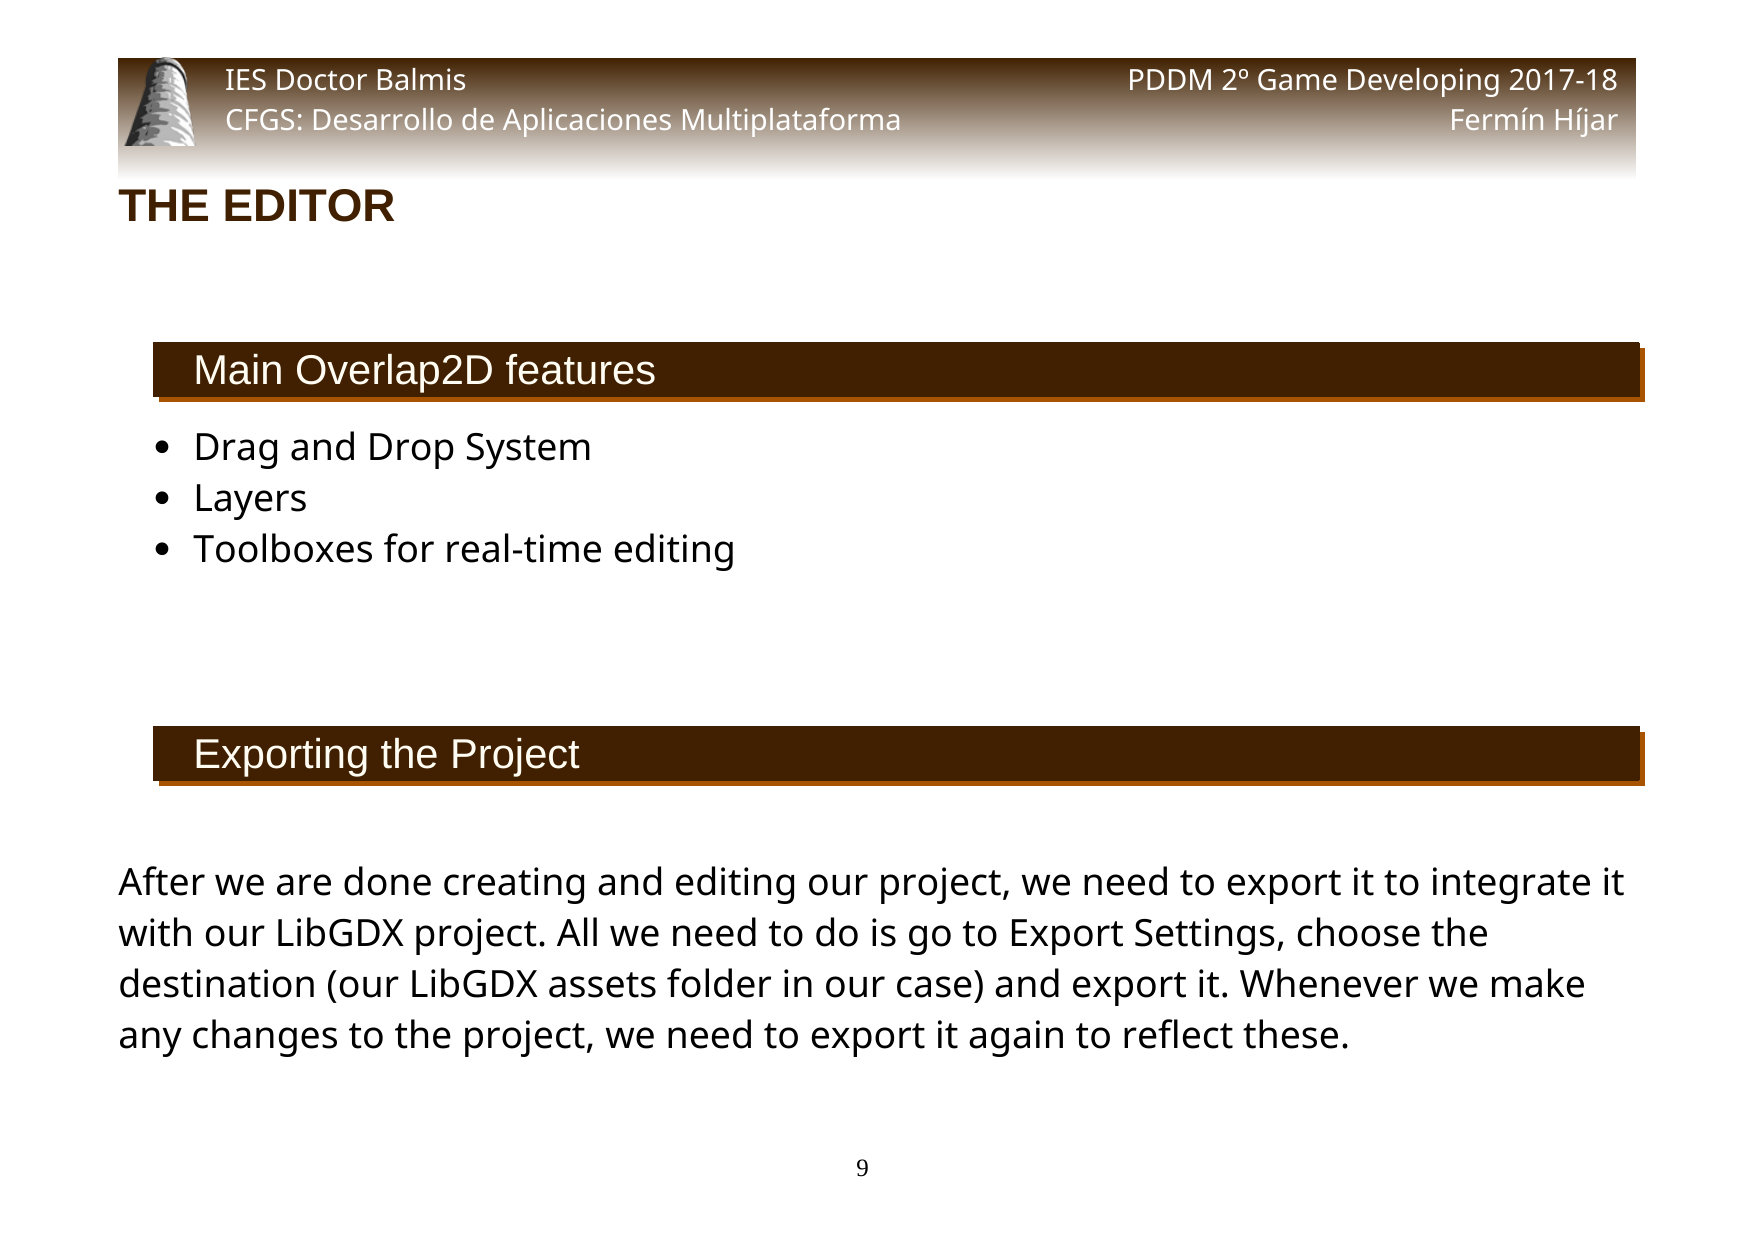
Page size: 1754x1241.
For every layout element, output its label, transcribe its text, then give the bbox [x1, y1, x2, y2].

list Main Overlap2D features [154, 344, 1639, 396]
picture [121, 57, 202, 146]
list Exporting the Project [154, 727, 1639, 780]
text After we are done creating and editing our project, we need to export it to integrate it with our LibGDX project. All we need to do is go to Export Settings, choose the destination (our LibGDX assets folder in our case) and export it. Whenever we make any changes to the project, we need to export it again to reflect these. [118, 855, 1636, 1059]
list Layers [156, 471, 1636, 522]
subtitle THE EDITOR [118, 178, 1636, 231]
list Drag and Drop System [156, 420, 1636, 471]
list Toolboxes for real-time editing [156, 522, 1636, 573]
